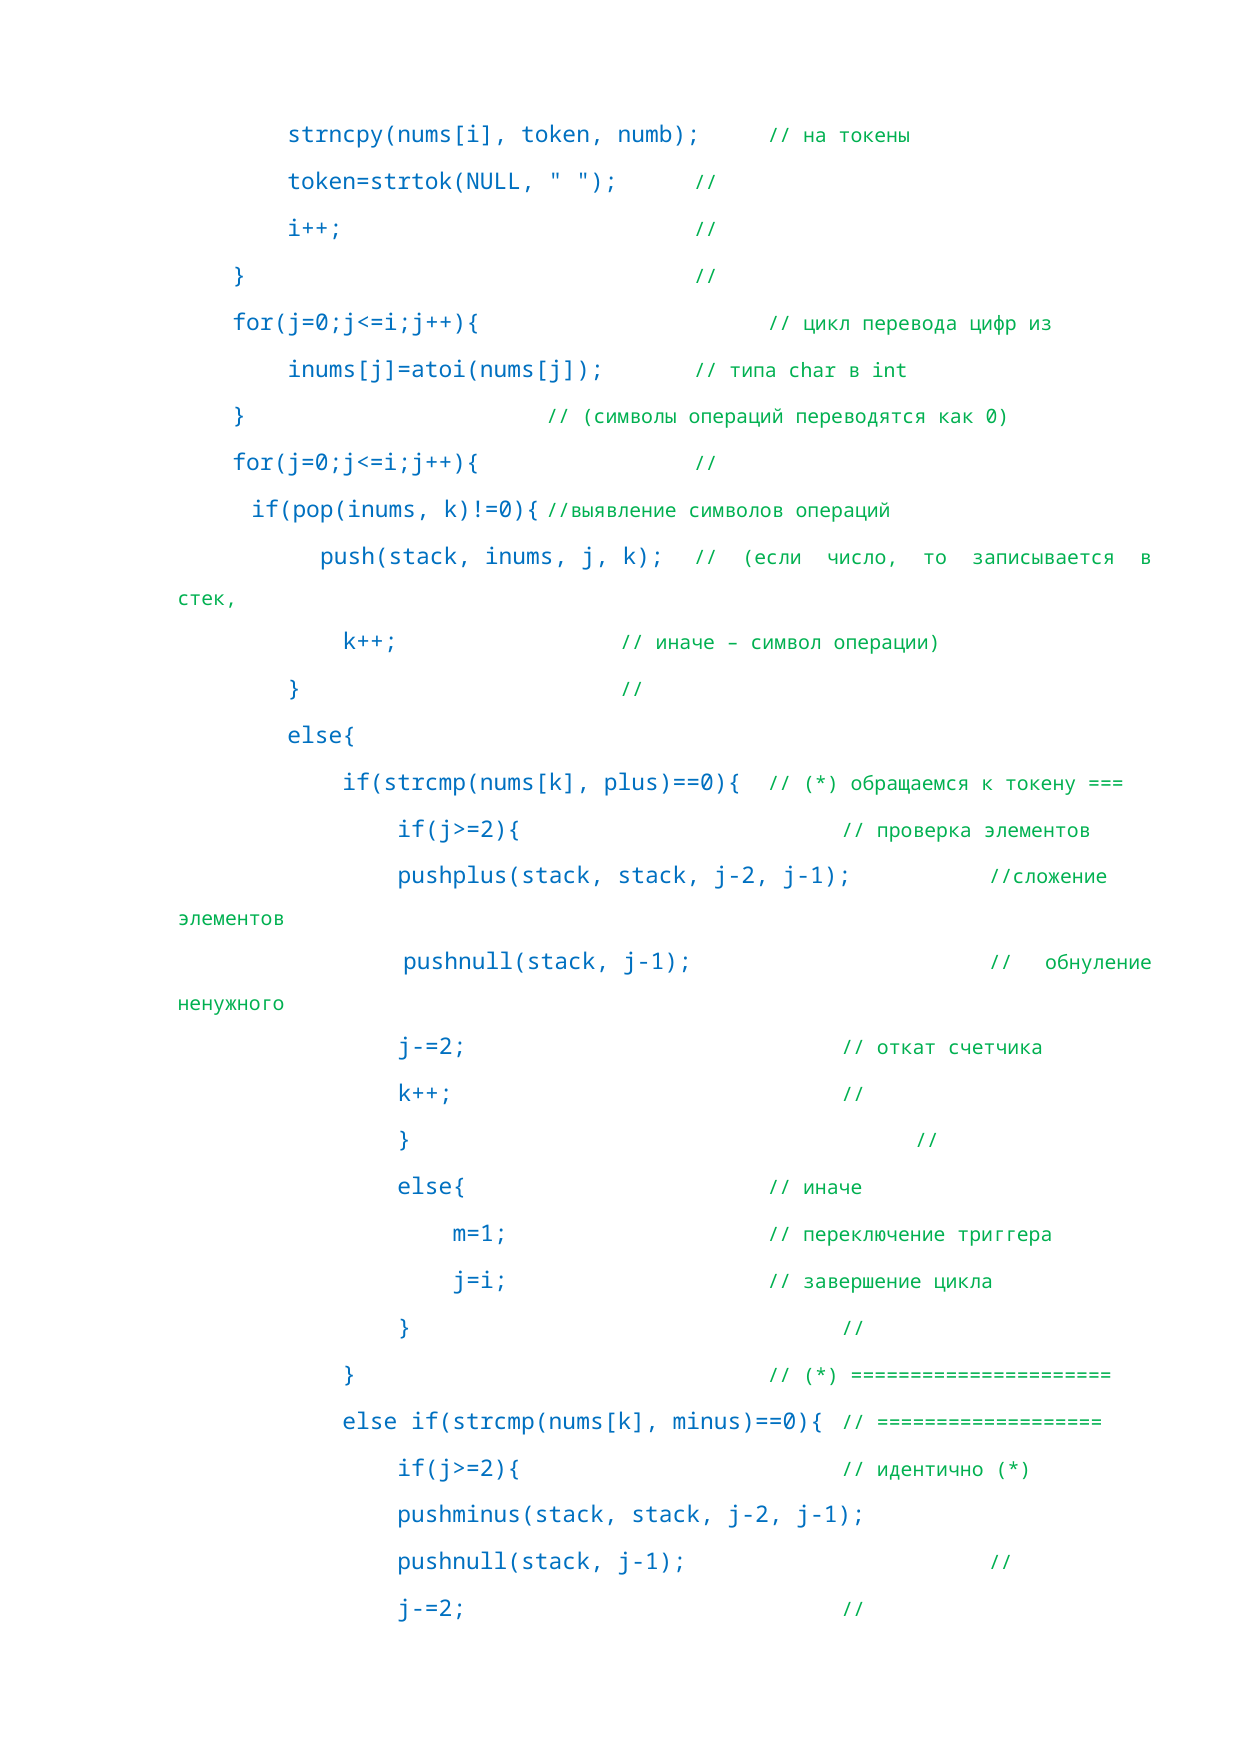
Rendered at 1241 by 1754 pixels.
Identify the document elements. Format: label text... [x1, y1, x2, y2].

text for(j=0;j<=i;j++){ // цикл перевода цифр из [177, 306, 1152, 337]
text pushnull(stack, j-1); // обнуление ненужного [177, 944, 1152, 1016]
text if(strcmp(nums[k], plus)==0){ // (*) обращаемся к токену === [177, 766, 1152, 797]
text j-=2; // откат счетчика [177, 1030, 1152, 1061]
text i++; // [177, 212, 1152, 243]
text } // [177, 259, 1152, 290]
text if(pop(inums, k)!=0){ //выявление символов операций [177, 493, 1152, 524]
text else if(strcmp(nums[k], minus)==0){ // =================== [177, 1405, 1152, 1436]
text } // (*) ====================== [177, 1358, 1152, 1389]
text pushplus(stack, stack, j-2, j-1); //сложение элементов [177, 859, 1152, 931]
text for(j=0;j<=i;j++){ // [177, 446, 1152, 477]
text pushminus(stack, stack, j-2, j-1); [177, 1498, 1152, 1530]
text if(j>=2){ // идентично (*) [177, 1452, 1152, 1483]
text else{ // иначе [177, 1170, 1152, 1202]
text k++; // [177, 1077, 1152, 1108]
text pushnull(stack, j-1); // [177, 1545, 1152, 1577]
text token=strtok(NULL, " "); // [177, 165, 1152, 196]
text } // [177, 672, 1152, 703]
text push(stack, inums, j, k); // (если число, то записывается в стек, [177, 540, 1152, 612]
text j-=2; // [177, 1592, 1152, 1623]
text else{ [177, 719, 1152, 750]
text if(j>=2){ // проверка элементов [177, 813, 1152, 844]
text } // (символы операций переводятся как 0) [177, 399, 1152, 431]
text } // [177, 1311, 1152, 1342]
text strncpy(nums[i], token, numb); // на токены [177, 118, 1152, 149]
text k++; // иначе – символ операции) [177, 625, 1152, 656]
text m=1; // переключение триггера [177, 1217, 1152, 1248]
text j=i; // завершение цикла [177, 1264, 1152, 1295]
text } // [177, 1123, 1152, 1155]
text inums[j]=atoi(nums[j]); // типа char в int [177, 352, 1152, 384]
